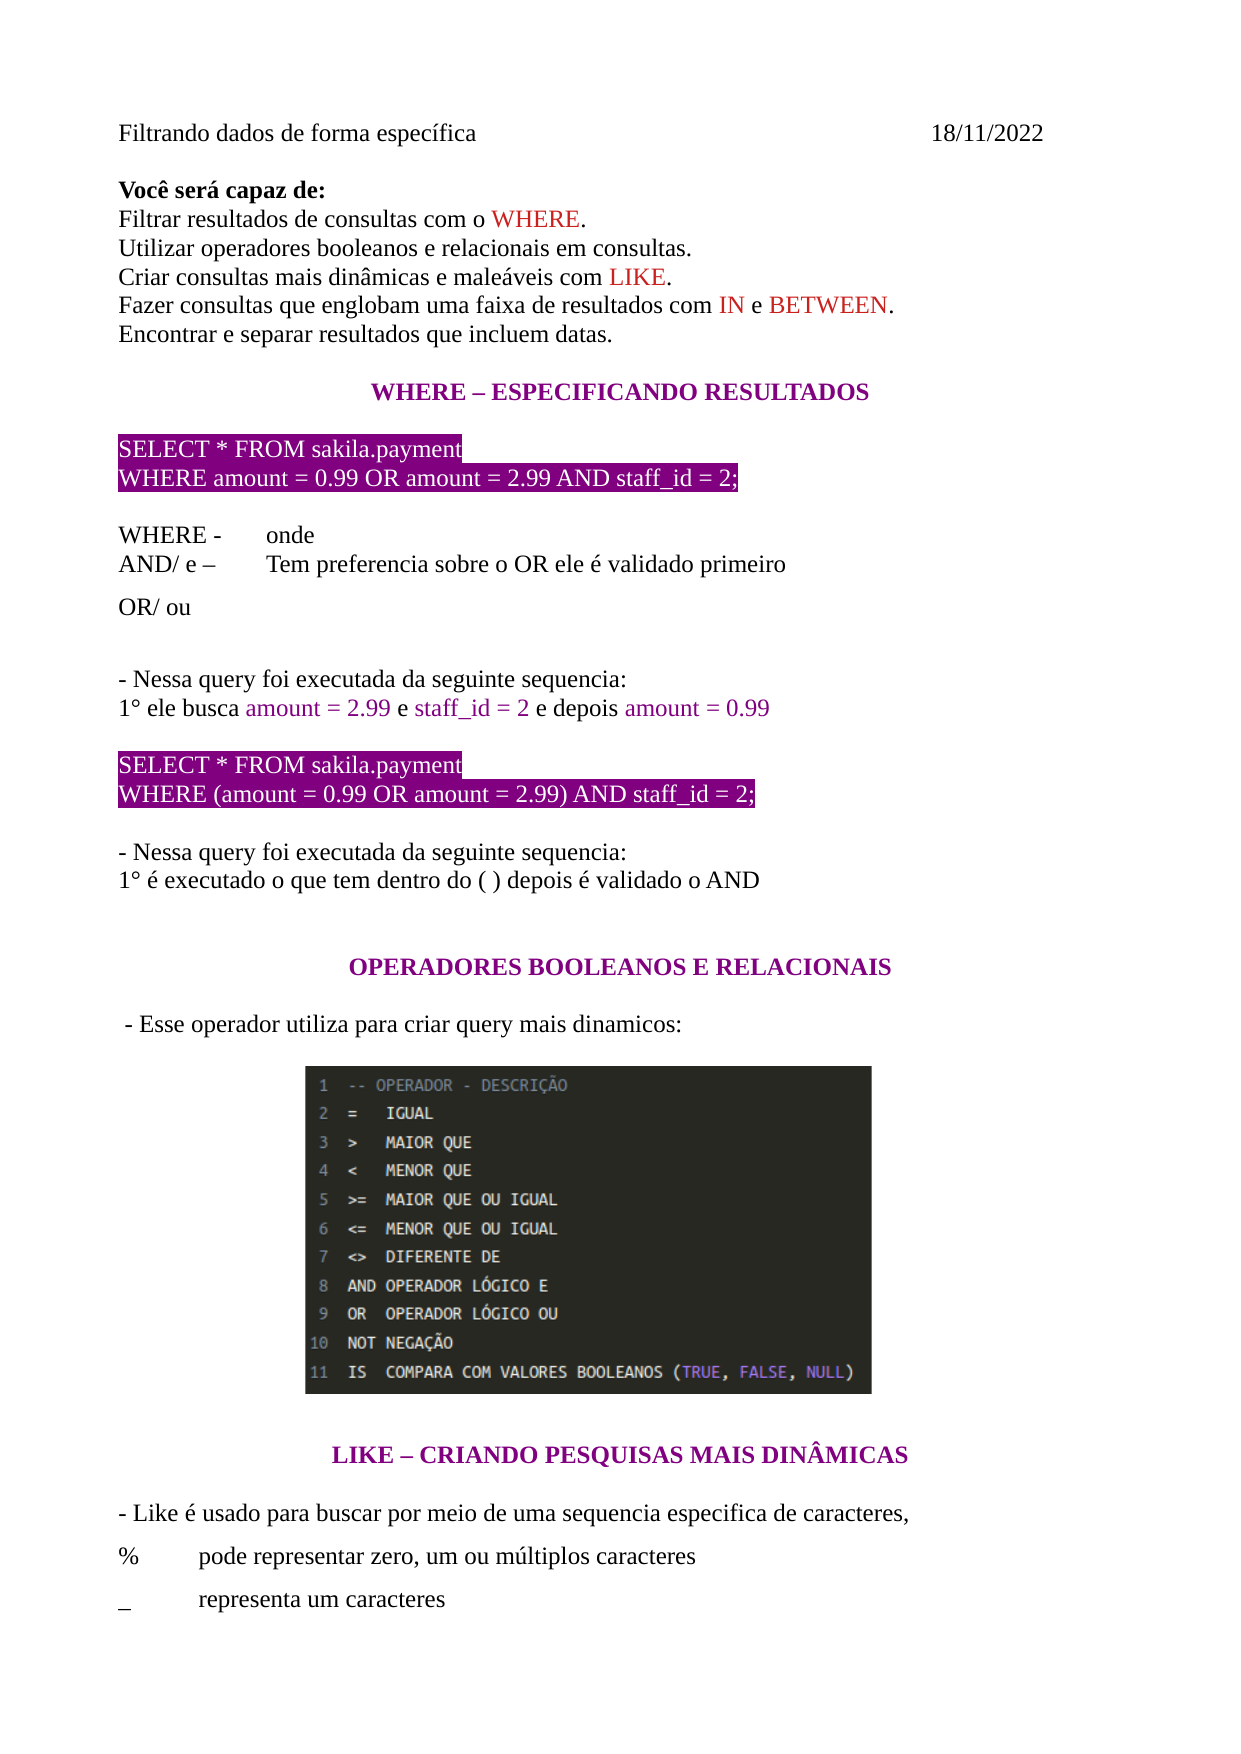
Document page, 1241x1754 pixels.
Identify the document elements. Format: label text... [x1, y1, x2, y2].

text - Esse operador utiliza para criar query mais dinamicos: [118, 1009, 1122, 1038]
text Você será capaz de: [118, 176, 1122, 204]
text 1° é executado o que tem dentro do ( ) depois é validado o AND [118, 866, 1122, 894]
text Fazer consultas que englobam uma faixa de resultados com IN e BETWEEN. [118, 291, 1122, 319]
text - Nessa query foi executada da seguinte sequencia: [118, 664, 1122, 693]
text % pode representar zero, um ou múltiplos caracteres _ representa um caracteres [118, 1541, 1122, 1613]
text Encontrar e separar resultados que incluem datas. [118, 319, 1122, 348]
text SELECT * FROM sakila.payment [118, 751, 1122, 779]
picture [305, 1066, 872, 1394]
text Filtrando dados de forma específica 18/11/2022 [118, 118, 1122, 147]
text Filtrar resultados de consultas com o WHERE. [118, 204, 1122, 233]
text WHERE (amount = 0.99 OR amount = 2.99) AND staff_id = 2; [118, 779, 1122, 808]
text OR/ ou [118, 592, 1122, 621]
text AND/ e – Tem preferencia sobre o OR ele é validado primeiro [118, 549, 1122, 578]
text SELECT * FROM sakila.payment [118, 434, 1122, 463]
text WHERE - onde [118, 521, 1122, 549]
text OPERADORES BOOLEANOS E RELACIONAIS [118, 952, 1122, 981]
text - Like é usado para buscar por meio de uma sequencia especifica de caracteres, [118, 1498, 1122, 1527]
text WHERE amount = 0.99 OR amount = 2.99 AND staff_id = 2; [118, 463, 1122, 492]
text LIKE – CRIANDO PESQUISAS MAIS DINÂMICAS [118, 1441, 1122, 1469]
text Utilizar operadores booleanos e relacionais em consultas. [118, 233, 1122, 262]
text Criar consultas mais dinâmicas e maleáveis com LIKE. [118, 262, 1122, 291]
text 1° ele busca amount = 2.99 e staff_id = 2 e depois amount = 0.99 [118, 693, 1122, 722]
text - Nessa query foi executada da seguinte sequencia: [118, 837, 1122, 866]
text WHERE – ESPECIFICANDO RESULTADOS [118, 377, 1122, 406]
